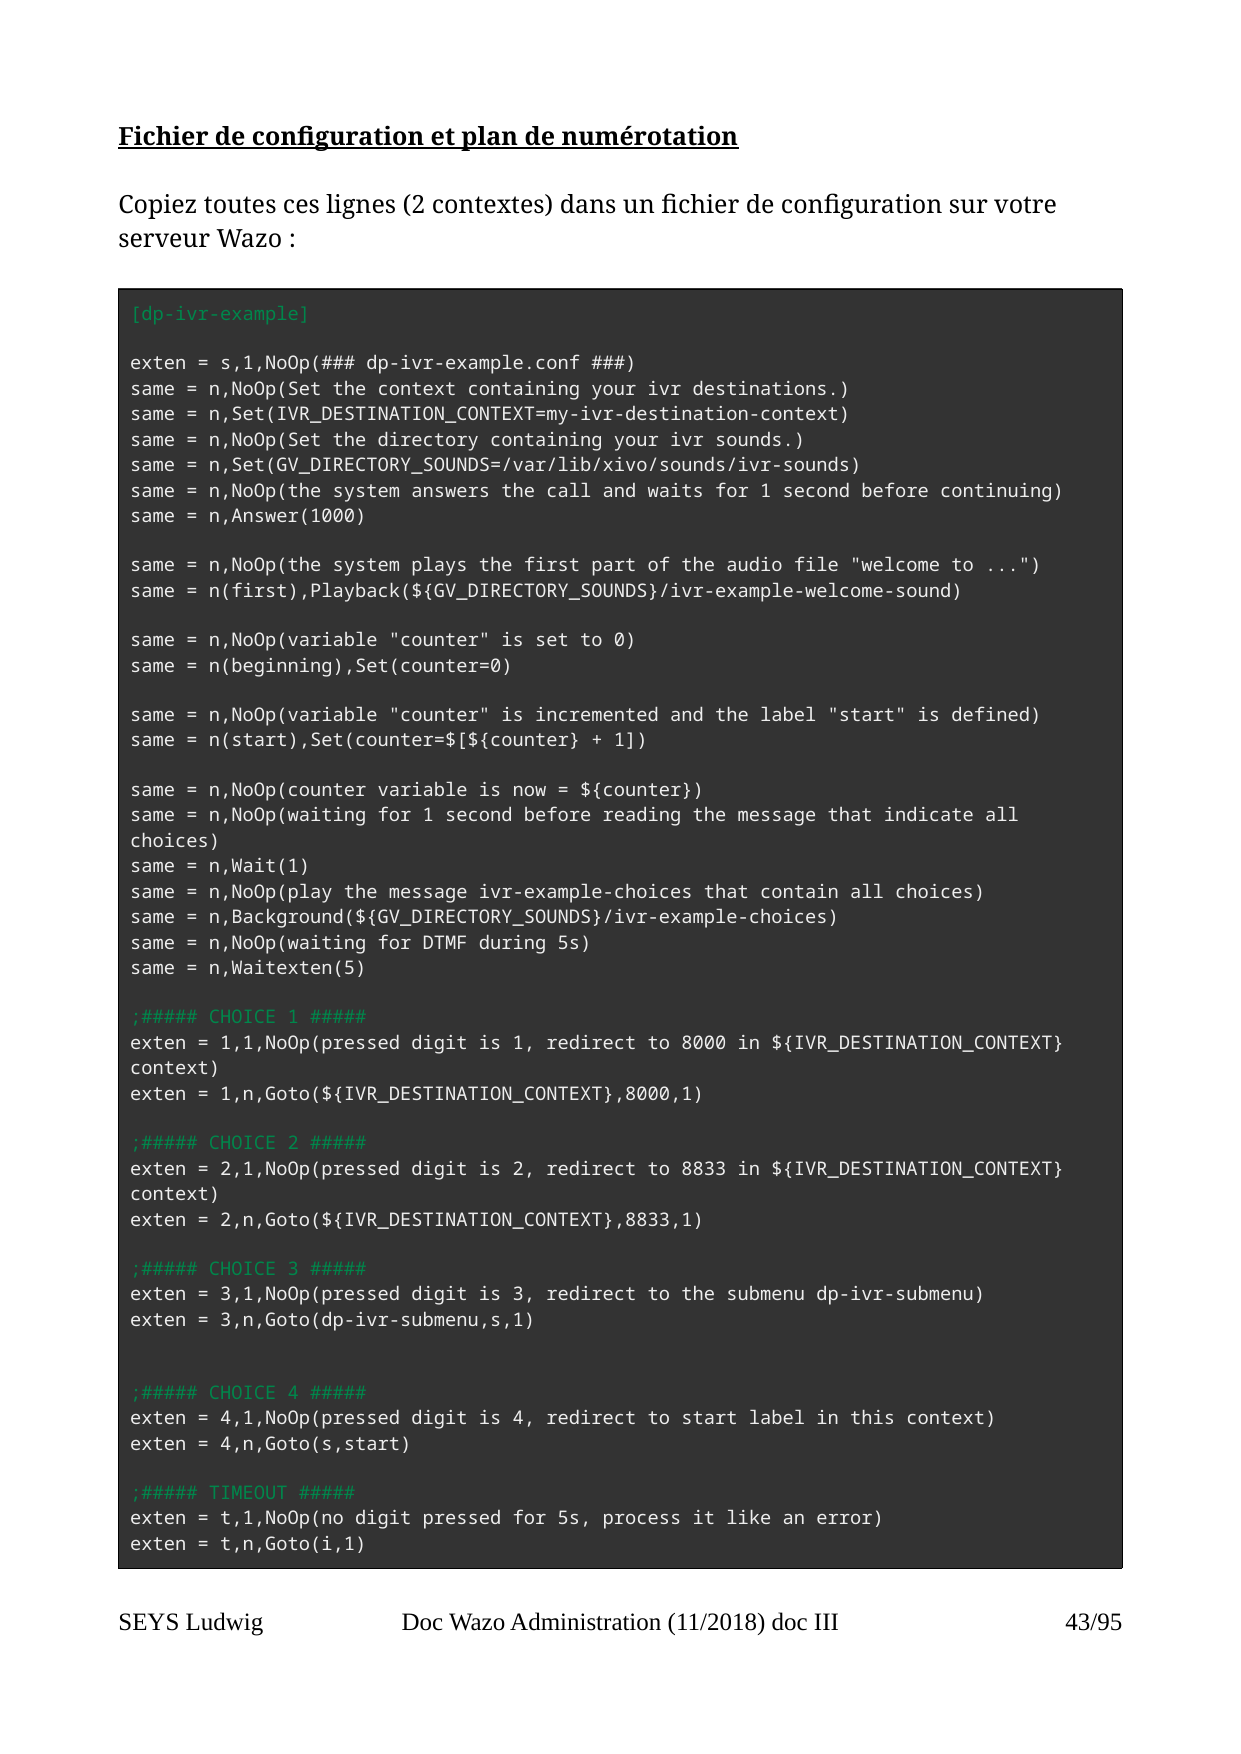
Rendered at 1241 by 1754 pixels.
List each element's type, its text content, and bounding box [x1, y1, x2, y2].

text same = n,Answer(1000) [119, 491, 1122, 516]
text exten = 4,1,NoOp(pressed digit is 4, redirect to start label in this context) [119, 1393, 1122, 1418]
text exten = 3,1,NoOp(pressed digit is 3, redirect to the submenu dp-ivr-submenu) [119, 1269, 1122, 1294]
text same = n,Wait(1) [119, 841, 1122, 866]
text same = n(start),Set(counter=$[${counter} + 1]) [119, 715, 1122, 740]
text same = n,NoOp(waiting for DTMF during 5s) [119, 917, 1122, 943]
text same = n,NoOp(the system answers the call and waits for 1 second before continuing) [119, 465, 1122, 491]
text same = n,Background(${GV_DIRECTORY_SOUNDS}/ivr-example-choices) [119, 892, 1122, 917]
text same = n,NoOp(counter variable is now = ${counter}) [119, 764, 1122, 789]
text ;##### CHOICE 1 ##### [119, 992, 1122, 1017]
text same = n,Set(IVR_DESTINATION_CONTEXT=my-ivr-destination-context) [119, 389, 1122, 414]
text same = n,NoOp(variable "counter" is set to 0) [119, 614, 1122, 640]
text same = n(first),Playback(${GV_DIRECTORY_SOUNDS}/ivr-example-welcome-sound) [119, 565, 1122, 591]
text exten = 4,n,Goto(s,start) [119, 1418, 1122, 1444]
text same = n,NoOp(Set the context containing your ivr destinations.) [119, 363, 1122, 389]
text same = n,NoOp(waiting for 1 second before reading the message that indicate all choices) [119, 789, 1122, 841]
text ;##### CHOICE 2 ##### [119, 1117, 1122, 1143]
text same = n,NoOp(the system plays the first part of the audio file "welcome to ...") [119, 540, 1122, 565]
text Fichier de configuration et plan de numérotation [118, 118, 1122, 152]
text Copiez toutes ces lignes (2 contextes) dans un fichier de configuration sur votre serveur Wazo : [118, 186, 1122, 254]
text ;##### CHOICE 4 ##### [119, 1367, 1122, 1393]
text exten = t,n,Goto(i,1) [119, 1518, 1122, 1568]
text exten = 2,n,Goto(${IVR_DESTINATION_CONTEXT},8833,1) [119, 1194, 1122, 1219]
text same = n,NoOp(play the message ivr-example-choices that contain all choices) [119, 866, 1122, 892]
text exten = s,1,NoOp(### dp-ivr-example.conf ###) [119, 338, 1122, 363]
text exten = 1,n,Goto(${IVR_DESTINATION_CONTEXT},8000,1) [119, 1068, 1122, 1094]
text [dp-ivr-example] [119, 290, 1122, 314]
text same = n,NoOp(variable "counter" is incremented and the label "start" is defined) [119, 689, 1122, 715]
text exten = 3,n,Goto(dp-ivr-submenu,s,1) [119, 1294, 1122, 1320]
text same = n,Waitexten(5) [119, 943, 1122, 968]
text same = n(beginning),Set(counter=0) [119, 640, 1122, 666]
text exten = t,1,NoOp(no digit pressed for 5s, process it like an error) [119, 1493, 1122, 1518]
text same = n,Set(GV_DIRECTORY_SOUNDS=/var/lib/xivo/sounds/ivr-sounds) [119, 440, 1122, 465]
text exten = 2,1,NoOp(pressed digit is 2, redirect to 8833 in ${IVR_DESTINATION_CONTEXT} context) [119, 1143, 1122, 1194]
text ;##### TIMEOUT ##### [119, 1467, 1122, 1493]
text same = n,NoOp(Set the directory containing your ivr sounds.) [119, 414, 1122, 440]
text ;##### CHOICE 3 ##### [119, 1243, 1122, 1269]
text exten = 1,1,NoOp(pressed digit is 1, redirect to 8000 in ${IVR_DESTINATION_CONTEXT} context) [119, 1017, 1122, 1068]
